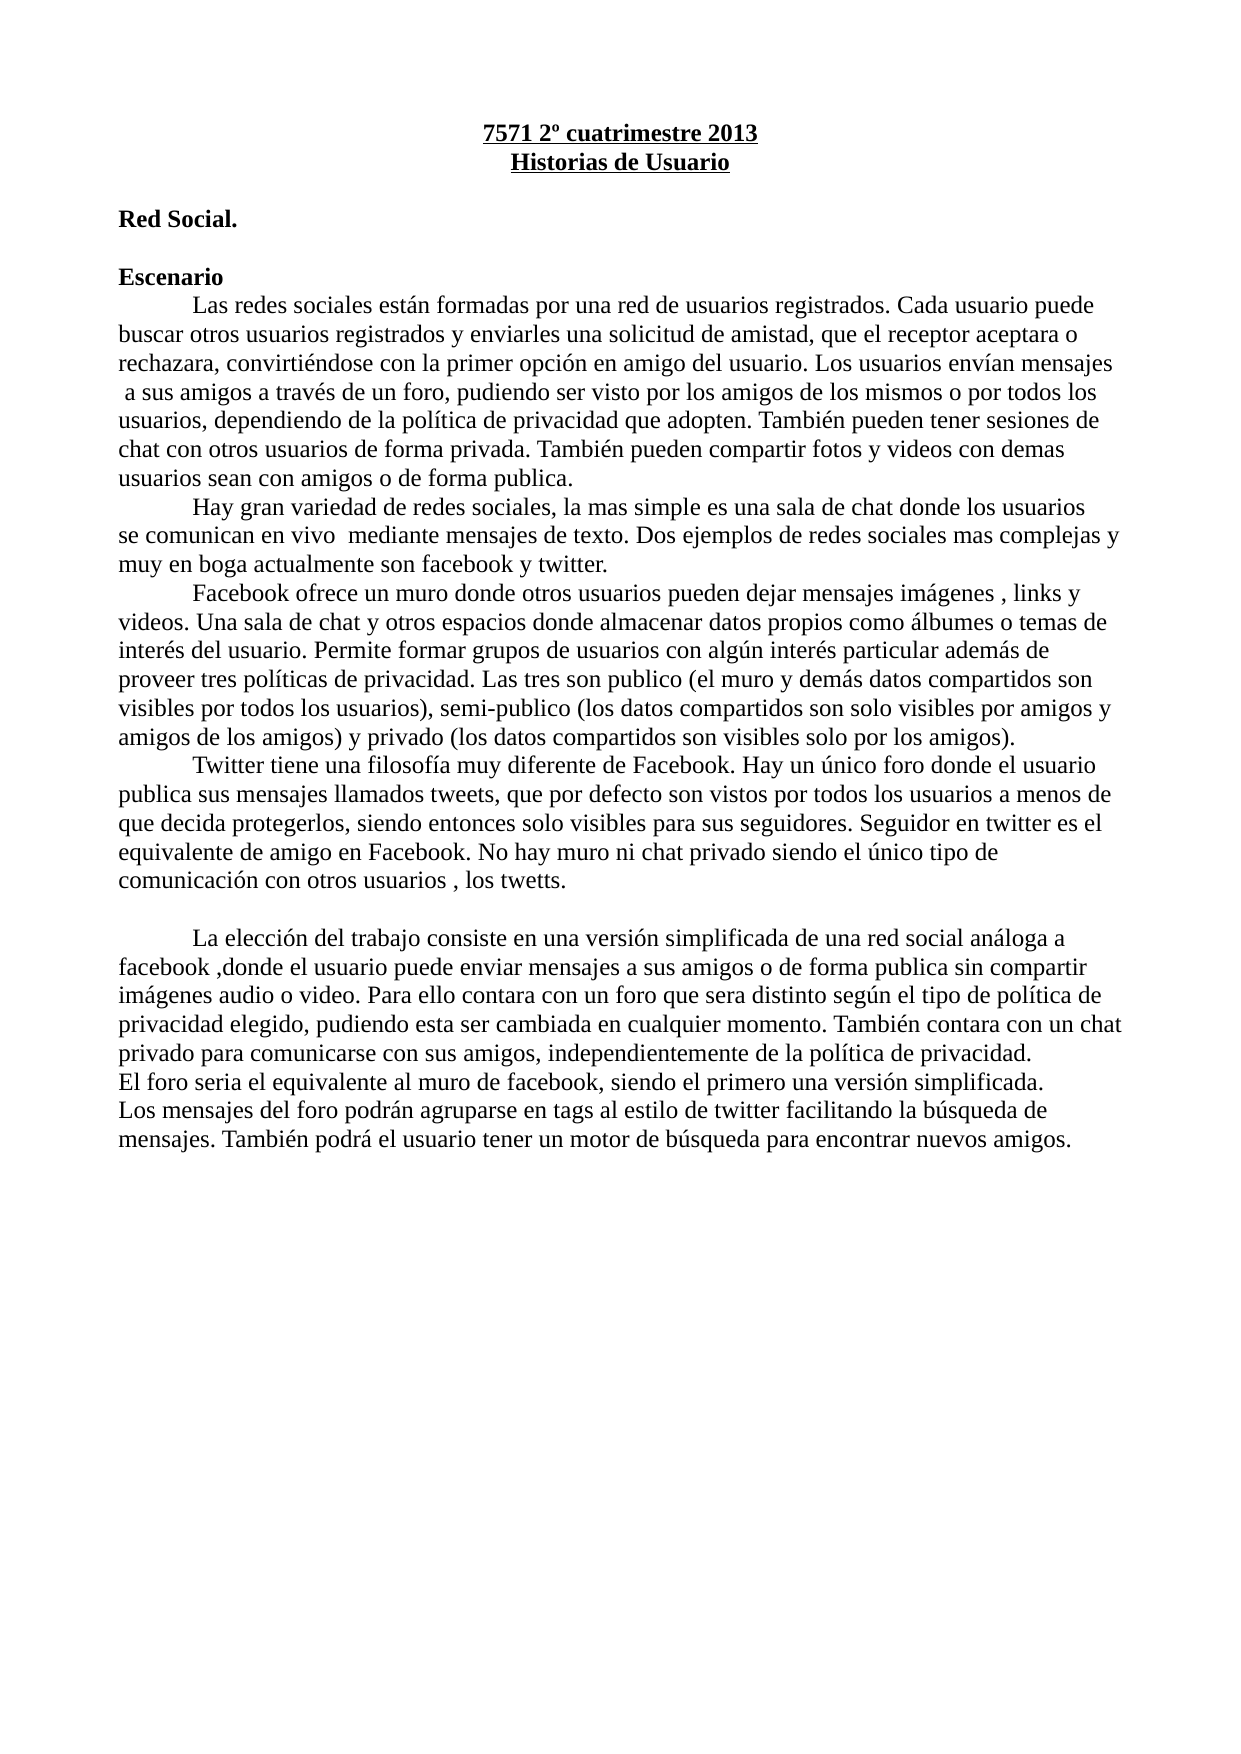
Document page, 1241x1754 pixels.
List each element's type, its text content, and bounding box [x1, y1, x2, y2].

text Facebook ofrece un muro donde otros usuarios pueden dejar mensajes imágenes , links y videos. Una sala de chat y otros espacios donde almacenar datos propios como álbumes o temas de interés del usuario. Permite formar grupos de usuarios con algún interés particular además de proveer tres políticas de privacidad. Las tres son publico (el muro y demás datos compartidos son visibles por todos los usuarios), semi-publico (los datos compartidos son solo visibles por amigos y amigos de los amigos) y privado (los datos compartidos son visibles solo por los amigos). [118, 578, 1122, 751]
text 7571 2º cuatrimestre 2013 [118, 118, 1122, 147]
text Red Social. [118, 204, 1122, 233]
text Twitter tiene una filosofía muy diferente de Facebook. Hay un único foro donde el usuario publica sus mensajes llamados tweets, que por defecto son vistos por todos los usuarios a menos de que decida protegerlos, siendo entonces solo visibles para sus seguidores. Seguidor en twitter es el equivalente de amigo en Facebook. No hay muro ni chat privado siendo el único tipo de comunicación con otros usuarios , los twetts. [118, 751, 1122, 894]
text La elección del trabajo consiste en una versión simplificada de una red social análoga a facebook ,donde el usuario puede enviar mensajes a sus amigos o de forma publica sin compartir imágenes audio o video. Para ello contara con un foro que sera distinto según el tipo de política de privacidad elegido, pudiendo esta ser cambiada en cualquier momento. También contara con un chat privado para comunicarse con sus amigos, independientemente de la política de privacidad. [118, 923, 1122, 1067]
text Escenario [118, 262, 1122, 291]
text El foro seria el equivalente al muro de facebook, siendo el primero una versión simplificada. [118, 1067, 1122, 1096]
text Hay gran variedad de redes sociales, la mas simple es una sala de chat donde los usuarios [118, 492, 1122, 521]
text Historias de Usuario [118, 147, 1122, 176]
text se comunican en vivo mediante mensajes de texto. Dos ejemplos de redes sociales mas complejas y muy en boga actualmente son facebook y twitter. [118, 521, 1122, 578]
text Las redes sociales están formadas por una red de usuarios registrados. Cada usuario puede buscar otros usuarios registrados y enviarles una solicitud de amistad, que el receptor aceptara o rechazara, convirtiéndose con la primer opción en amigo del usuario. Los usuarios envían mensajes [118, 291, 1122, 377]
text Los mensajes del foro podrán agruparse en tags al estilo de twitter facilitando la búsqueda de mensajes. También podrá el usuario tener un motor de búsqueda para encontrar nuevos amigos. [118, 1096, 1122, 1153]
text a sus amigos a través de un foro, pudiendo ser visto por los amigos de los mismos o por todos los usuarios, dependiendo de la política de privacidad que adopten. También pueden tener sesiones de chat con otros usuarios de forma privada. También pueden compartir fotos y videos con demas usuarios sean con amigos o de forma publica. [118, 377, 1122, 492]
